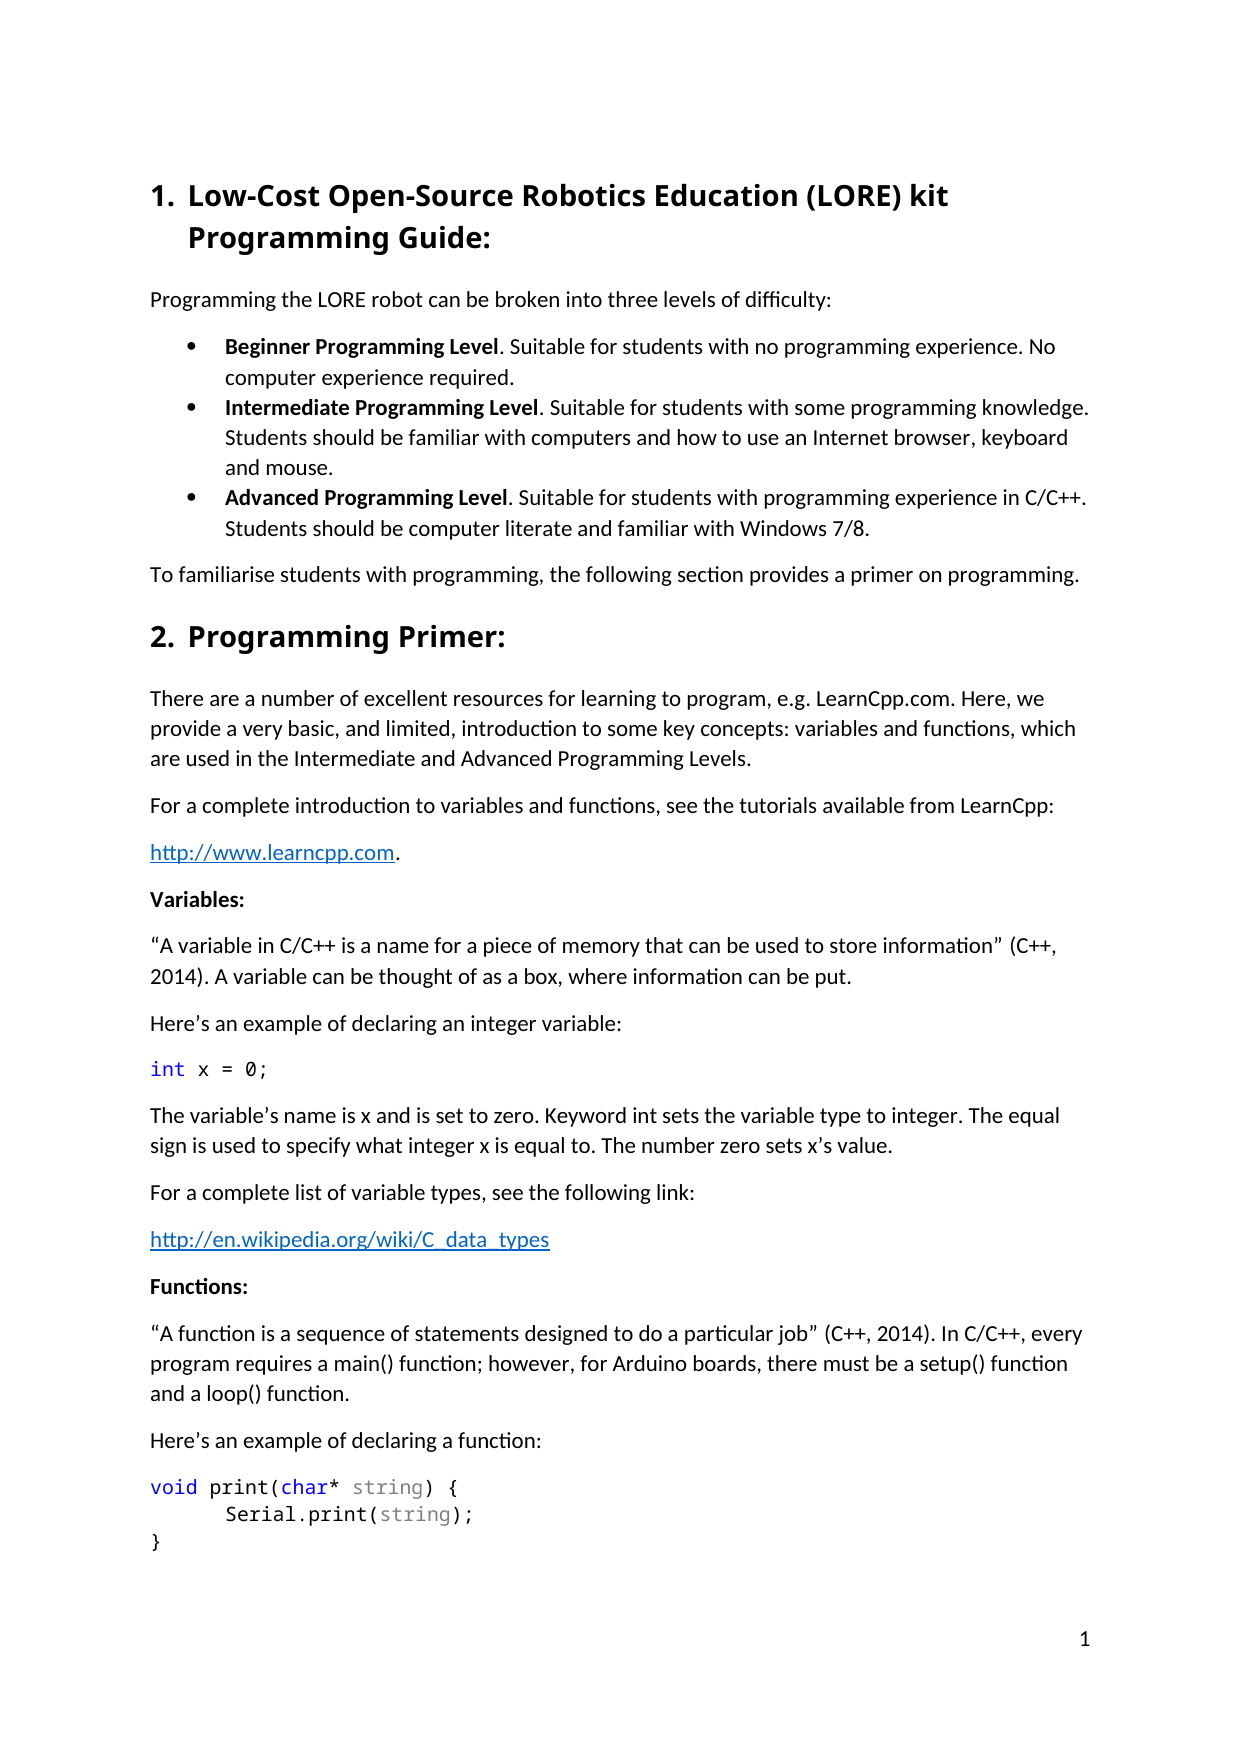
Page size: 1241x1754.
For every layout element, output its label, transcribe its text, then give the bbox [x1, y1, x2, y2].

text } [150, 1527, 1090, 1554]
subtitle Programming Primer: [150, 616, 1090, 656]
text http://en.wikipedia.org/wiki/C_data_types [150, 1225, 1090, 1253]
text The variable’s name is x and is set to zero. Keyword int sets the variable type to integer. The equal sign is used to specify what integer x is equal to. The number zero sets x’s value. [150, 1101, 1090, 1159]
text Programming the LORE robot can be broken into three levels of difficulty: [150, 286, 1090, 314]
list Advanced Programming Level. Suitable for students with programming experience in C/C++. Students should be computer literate and familiar with Windows 7/8. [187, 483, 1090, 542]
subtitle Low-Cost Open-Source Robotics Education (LORE) kit Programming Guide: [150, 175, 1090, 257]
text http://www.learncpp.com. [150, 838, 1090, 866]
text “A variable in C/C++ is a name for a piece of memory that can be used to store information” (C++, 2014). A variable can be thought of as a box, where information can be put. [150, 932, 1090, 990]
text Serial.print(string); [150, 1500, 1090, 1527]
text For a complete list of variable types, see the following link: [150, 1178, 1090, 1206]
text int x = 0; [150, 1056, 1090, 1082]
text Functions: [150, 1272, 1090, 1300]
text To familiarise students with programming, the following section provides a primer on programming. [150, 561, 1090, 589]
list Beginner Programming Level. Suitable for students with no programming experience. No computer experience required. [187, 332, 1090, 391]
text For a complete introduction to variables and functions, see the tutorials available from LearnCpp: [150, 791, 1090, 819]
text “A function is a sequence of statements designed to do a particular job” (C++, 2014). In C/C++, every program requires a main() function; however, for Arduino boards, there must be a setup() function and a loop() function. [150, 1319, 1090, 1407]
text void print(char* string) { [150, 1473, 1090, 1500]
text Variables: [150, 885, 1090, 913]
list Intermediate Programming Level. Suitable for students with some programming knowledge. Students should be familiar with computers and how to use an Internet browser, keyboard and mouse. [187, 393, 1090, 481]
text Here’s an example of declaring a function: [150, 1426, 1090, 1454]
text There are a number of excellent resources for learning to program, e.g. LearnCpp.com. Here, we provide a very basic, and limited, introduction to some key concepts: variables and functions, which are used in the Intermediate and Advanced Programming Levels. [150, 684, 1090, 772]
text Here’s an example of declaring an integer variable: [150, 1009, 1090, 1037]
